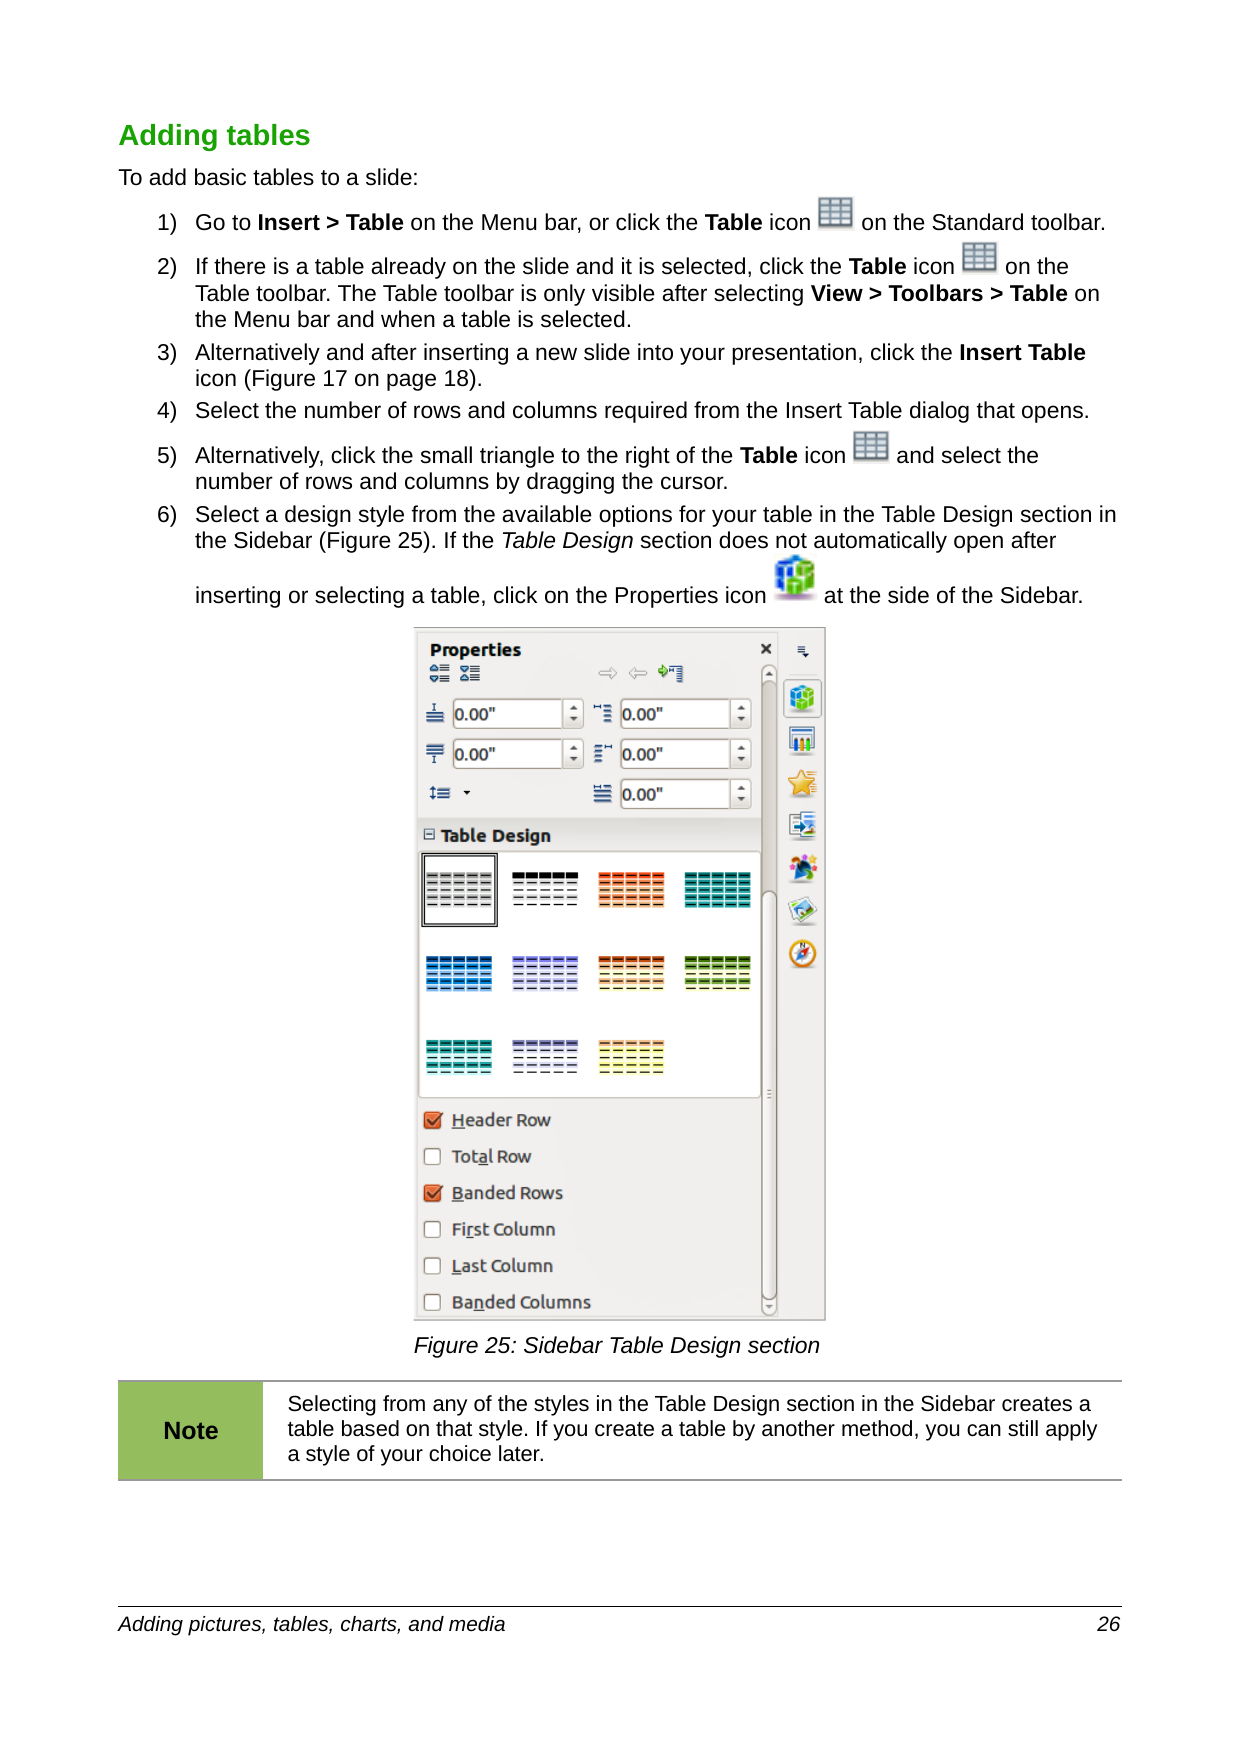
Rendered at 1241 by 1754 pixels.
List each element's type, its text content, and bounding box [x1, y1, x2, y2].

list Select the number of rows and columns required from the Insert Table dialog that opens. [177, 397, 1122, 424]
list If there is a table already on the slide and it is selected, click the Table icon on the Table toolbar. The Table toolbar is only visible after selecting View > Toolbars > Table on the Menu bar and when a table is selected. [177, 241, 1122, 332]
list To add basic tables to a slide: [118, 164, 1122, 190]
picture [817, 196, 855, 231]
list Alternatively, click the small triangle to the right of the Table icon and select the number of rows and columns by dragging the cursor. [177, 430, 1122, 495]
text Figure 25: Sidebar Table Design section [413, 1332, 827, 1358]
list Alternatively and after inserting a new slide into your presentation, click the Insert Table icon (Figure 17 on page 18). [177, 338, 1122, 391]
picture [961, 241, 999, 275]
list Select a design style from the available options for your table in the Table Design section in the Sidebar (Figure 25). If the Table Design section does not automatically open after inserting or selecting a table, click on the Properties icon at the side of the Sidebar. [177, 501, 1122, 609]
table_header Note [118, 1382, 263, 1479]
picture [852, 430, 890, 464]
picture [413, 627, 827, 1322]
subtitle Adding tables [118, 118, 1122, 152]
list Go to Insert > Table on the Menu bar, or click the Table icon on the Standard toolbar. [177, 197, 1122, 235]
table_header Selecting from any of the styles in the Table Design section in the Sidebar creates a table based on that style. If you create a table by another method, you can still apply a style of your choice later. [264, 1382, 1122, 1479]
picture [773, 553, 818, 604]
